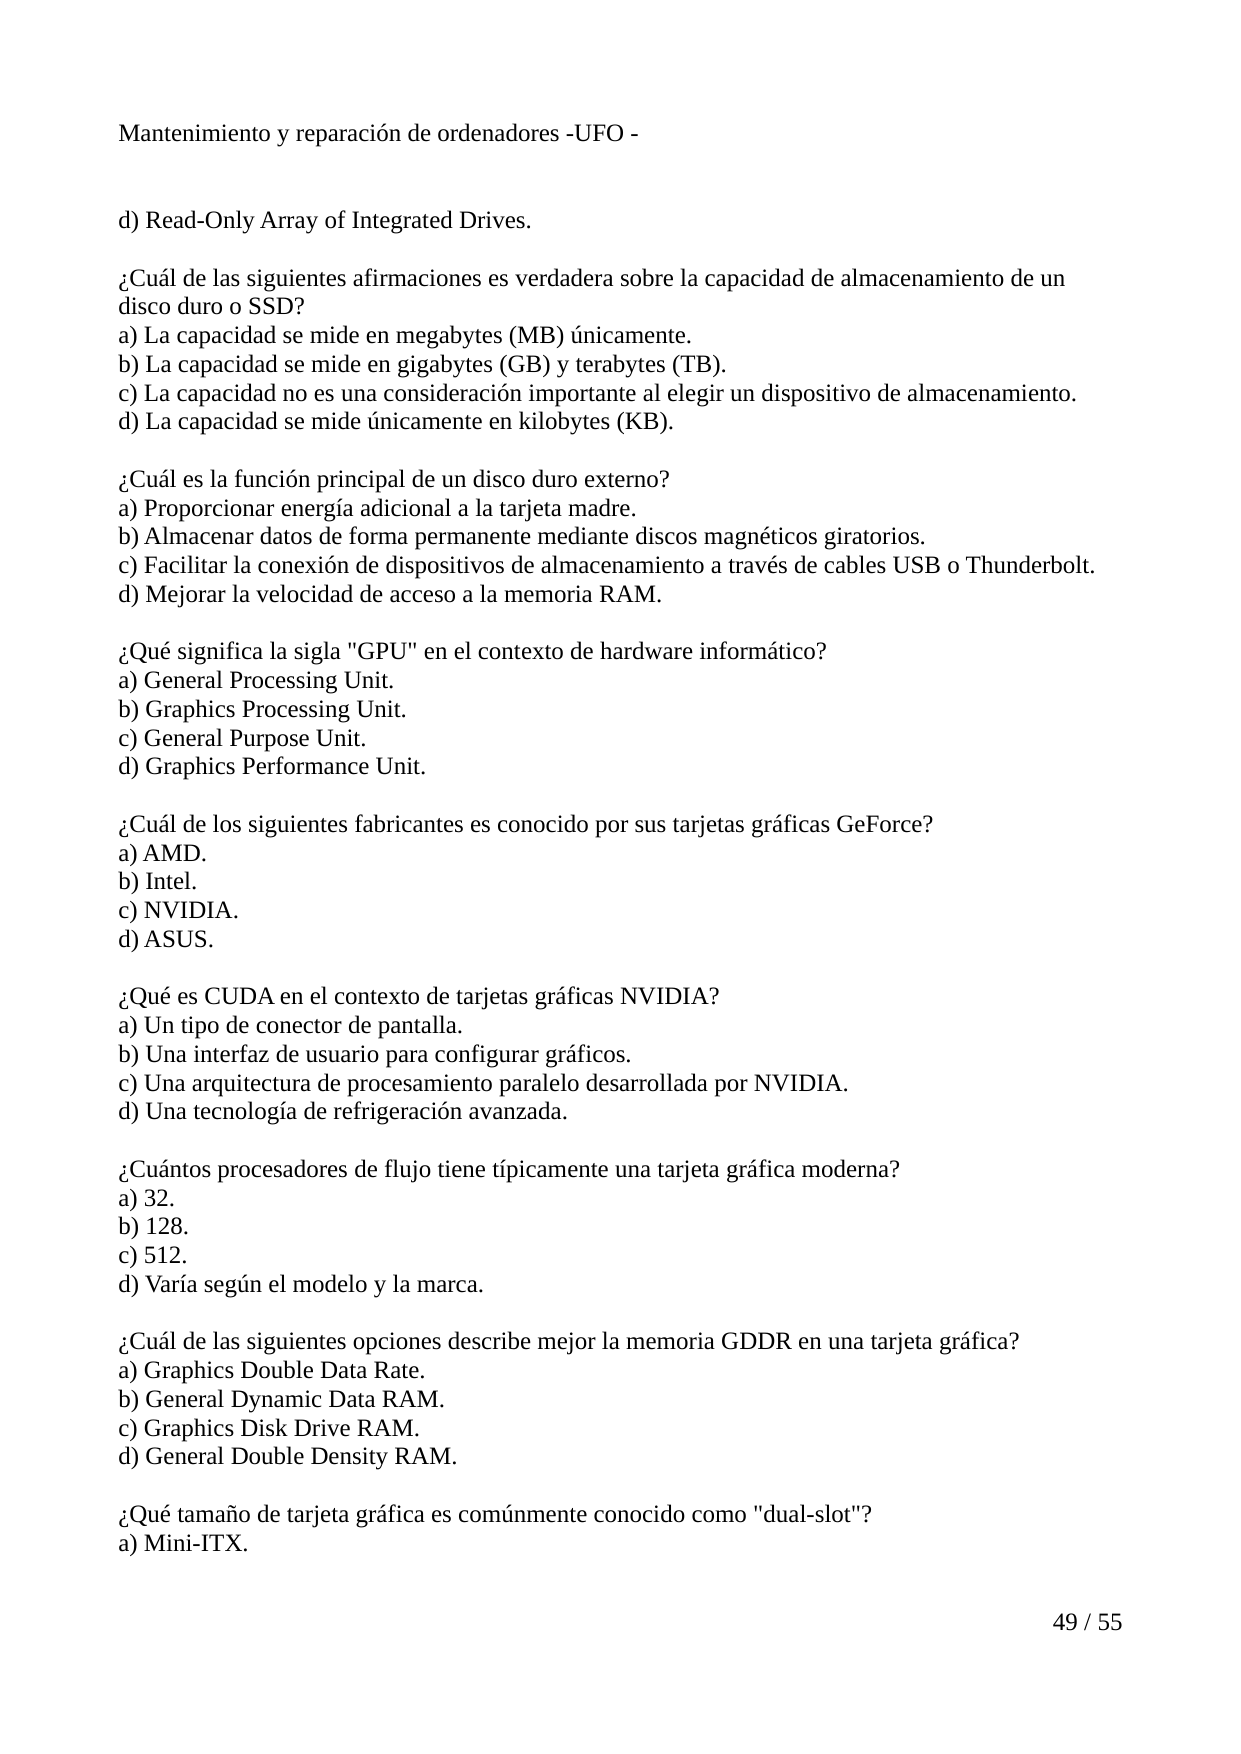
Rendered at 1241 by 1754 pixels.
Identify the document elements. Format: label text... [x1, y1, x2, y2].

text b) 128. [118, 1211, 1122, 1240]
text d) ASUS. [118, 924, 1122, 953]
text ¿Qué significa la sigla "GPU" en el contexto de hardware informático? [118, 636, 1122, 665]
text b) Una interfaz de usuario para configurar gráficos. [118, 1039, 1122, 1068]
text c) Graphics Disk Drive RAM. [118, 1413, 1122, 1441]
text b) General Dynamic Data RAM. [118, 1384, 1122, 1413]
text a) Proporcionar energía adicional a la tarjeta madre. [118, 493, 1122, 521]
text a) 32. [118, 1183, 1122, 1211]
text ¿Cuál es la función principal de un disco duro externo? [118, 464, 1122, 493]
text d) General Double Density RAM. [118, 1441, 1122, 1470]
text ¿Cuántos procesadores de flujo tiene típicamente una tarjeta gráfica moderna? [118, 1154, 1122, 1183]
text d) La capacidad se mide únicamente en kilobytes (KB). [118, 406, 1122, 435]
text b) La capacidad se mide en gigabytes (GB) y terabytes (TB). [118, 349, 1122, 378]
text a) AMD. [118, 838, 1122, 866]
text a) General Processing Unit. [118, 665, 1122, 694]
text ¿Cuál de las siguientes opciones describe mejor la memoria GDDR en una tarjeta gráfica? [118, 1326, 1122, 1355]
text d) Mejorar la velocidad de acceso a la memoria RAM. [118, 579, 1122, 608]
text c) Una arquitectura de procesamiento paralelo desarrollada por NVIDIA. [118, 1068, 1122, 1096]
text c) Facilitar la conexión de dispositivos de almacenamiento a través de cables USB o Thunderbolt. [118, 550, 1122, 579]
text b) Graphics Processing Unit. [118, 694, 1122, 723]
text a) Mini-ITX. [118, 1528, 1122, 1556]
text a) La capacidad se mide en megabytes (MB) únicamente. [118, 320, 1122, 349]
text b) Intel. [118, 866, 1122, 895]
text b) Almacenar datos de forma permanente mediante discos magnéticos giratorios. [118, 521, 1122, 550]
text d) Read-Only Array of Integrated Drives. [118, 205, 1122, 234]
text ¿Qué tamaño de tarjeta gráfica es comúnmente conocido como "dual-slot"? [118, 1499, 1122, 1528]
text d) Una tecnología de refrigeración avanzada. [118, 1096, 1122, 1125]
text c) NVIDIA. [118, 895, 1122, 924]
text c) 512. [118, 1240, 1122, 1269]
text ¿Cuál de las siguientes afirmaciones es verdadera sobre la capacidad de almacenamiento de un disco duro o SSD? [118, 263, 1122, 320]
text c) General Purpose Unit. [118, 723, 1122, 751]
text ¿Qué es CUDA en el contexto de tarjetas gráficas NVIDIA? [118, 981, 1122, 1010]
text a) Graphics Double Data Rate. [118, 1355, 1122, 1384]
text ¿Cuál de los siguientes fabricantes es conocido por sus tarjetas gráficas GeForce? [118, 809, 1122, 838]
text d) Graphics Performance Unit. [118, 751, 1122, 780]
text a) Un tipo de conector de pantalla. [118, 1010, 1122, 1039]
text c) La capacidad no es una consideración importante al elegir un dispositivo de almacenamiento. [118, 378, 1122, 406]
text d) Varía según el modelo y la marca. [118, 1269, 1122, 1298]
